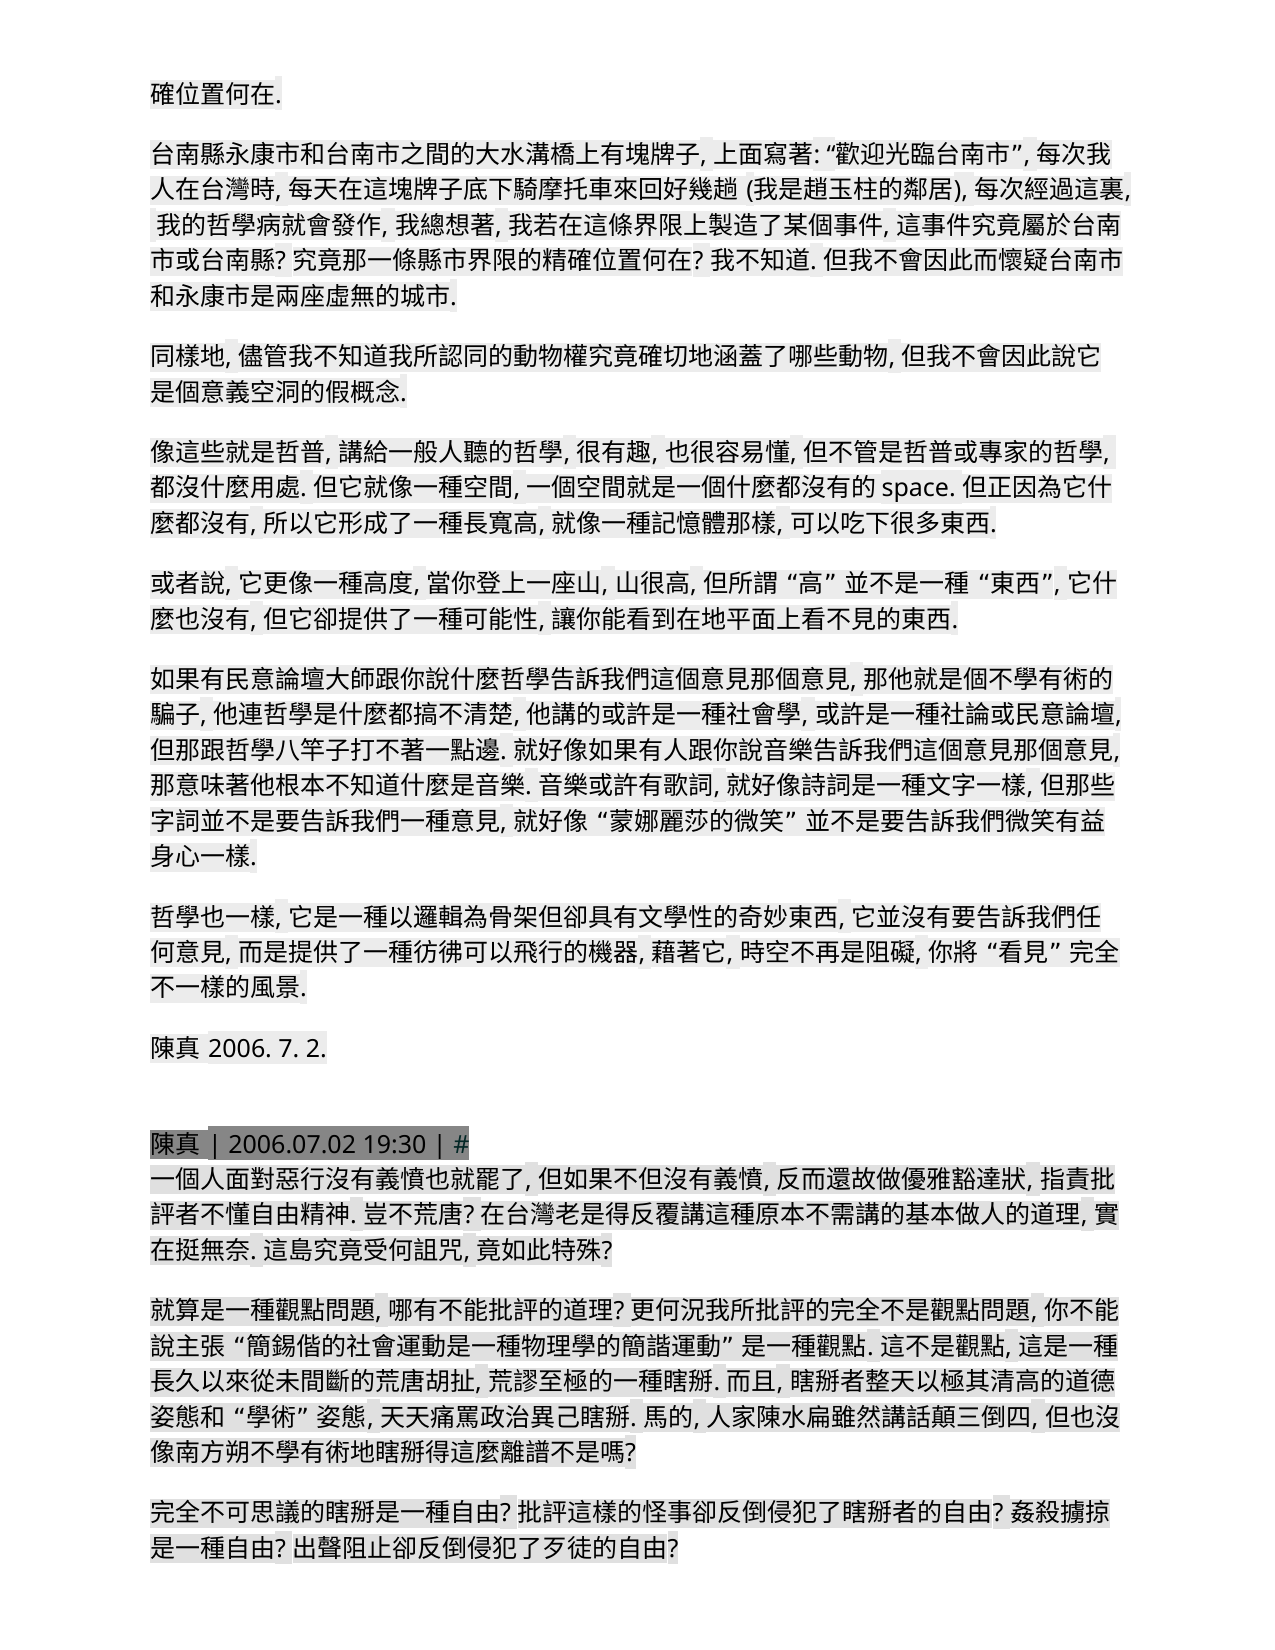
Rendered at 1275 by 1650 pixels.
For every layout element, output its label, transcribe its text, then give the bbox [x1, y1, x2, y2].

text 哲學也一樣, 它是一種以邏輯為骨架但卻具有文學性的奇妙東西, 它並沒有要告訴我們任何意見, 而是提供了一種彷彿可以飛行的機器, 藉著它, 時空不再是阻礙, 你將 “看見” 完全不一樣的風景. [150, 898, 1125, 1004]
text 完全不可思議的瞎掰是一種自由? 批評這樣的怪事卻反倒侵犯了瞎掰者的自由? 姦殺擄掠是一種自由? 出聲阻止卻反倒侵犯了歹徒的自由? [150, 1494, 1125, 1564]
text 台南縣永康市和台南市之間的大水溝橋上有塊牌子, 上面寫著: “歡迎光臨台南市”, 每次我人在台灣時, 每天在這塊牌子底下騎摩托車來回好幾趟 (我是趙玉柱的鄰居), 每次經過這裏, 我的哲學病就會發作, 我總想著, 我若在這條界限上製造了某個事件, 這事件究竟屬於台南市或台南縣? 究竟那一條縣市界限的精確位置何在? 我不知道. 但我不會因此而懷疑台南市和永康市是兩座虛無的城市. [150, 135, 1125, 312]
text 像這些就是哲普, 講給一般人聽的哲學, 很有趣, 也很容易懂, 但不管是哲普或專家的哲學, 都沒什麼用處. 但它就像一種空間, 一個空間就是一個什麼都沒有的space. 但正因為它什麼都沒有, 所以它形成了一種長寬高, 就像一種記憶體那樣, 可以吃下很多東西. [150, 433, 1125, 539]
text 或者說, 它更像一種高度, 當你登上一座山, 山很高, 但所謂 “高” 並不是一種 “東西”, 它什麼也沒有, 但它卻提供了一種可能性, 讓你能看到在地平面上看不見的東西. [150, 564, 1125, 635]
text 同樣地, 儘管我不知道我所認同的動物權究竟確切地涵蓋了哪些動物, 但我不會因此說它是個意義空洞的假概念. [150, 337, 1125, 408]
text 確位置何在. [150, 75, 1125, 110]
text 如果有民意論壇大師跟你說什麼哲學告訴我們這個意見那個意見, 那他就是個不學有術的騙子, 他連哲學是什麼都搞不清楚, 他講的或許是一種社會學, 或許是一種社論或民意論壇, 但那跟哲學八竿子打不著一點邊. 就好像如果有人跟你說音樂告訴我們這個意見那個意見, 那意味著他根本不知道什麼是音樂. 音樂或許有歌詞, 就好像詩詞是一種文字一樣, 但那些字詞並不是要告訴我們一種意見, 就好像 “蒙娜麗莎的微笑” 並不是要告訴我們微笑有益身心一樣. [150, 660, 1125, 873]
text 陳真 2006. 7. 2. [150, 1029, 1125, 1100]
text 陳真 | 2006.07.02 19:30 | # [150, 1125, 1125, 1160]
text 一個人面對惡行沒有義憤也就罷了, 但如果不但沒有義憤, 反而還故做優雅豁達狀, 指責批評者不懂自由精神. 豈不荒唐? 在台灣老是得反覆講這種原本不需講的基本做人的道理, 實在挺無奈. 這島究竟受何詛咒, 竟如此特殊? [150, 1160, 1125, 1267]
text 就算是一種觀點問題, 哪有不能批評的道理? 更何況我所批評的完全不是觀點問題, 你不能說主張 “簡錫偕的社會運動是一種物理學的簡諧運動” 是一種觀點. 這不是觀點, 這是一種長久以來從未間斷的荒唐胡扯, 荒謬至極的一種瞎掰. 而且, 瞎掰者整天以極其清高的道德姿態和 “學術” 姿態, 天天痛罵政治異己瞎掰. 馬的, 人家陳水扁雖然講話顛三倒四, 但也沒像南方朔不學有術地瞎掰得這麼離譜不是嗎? [150, 1292, 1125, 1469]
